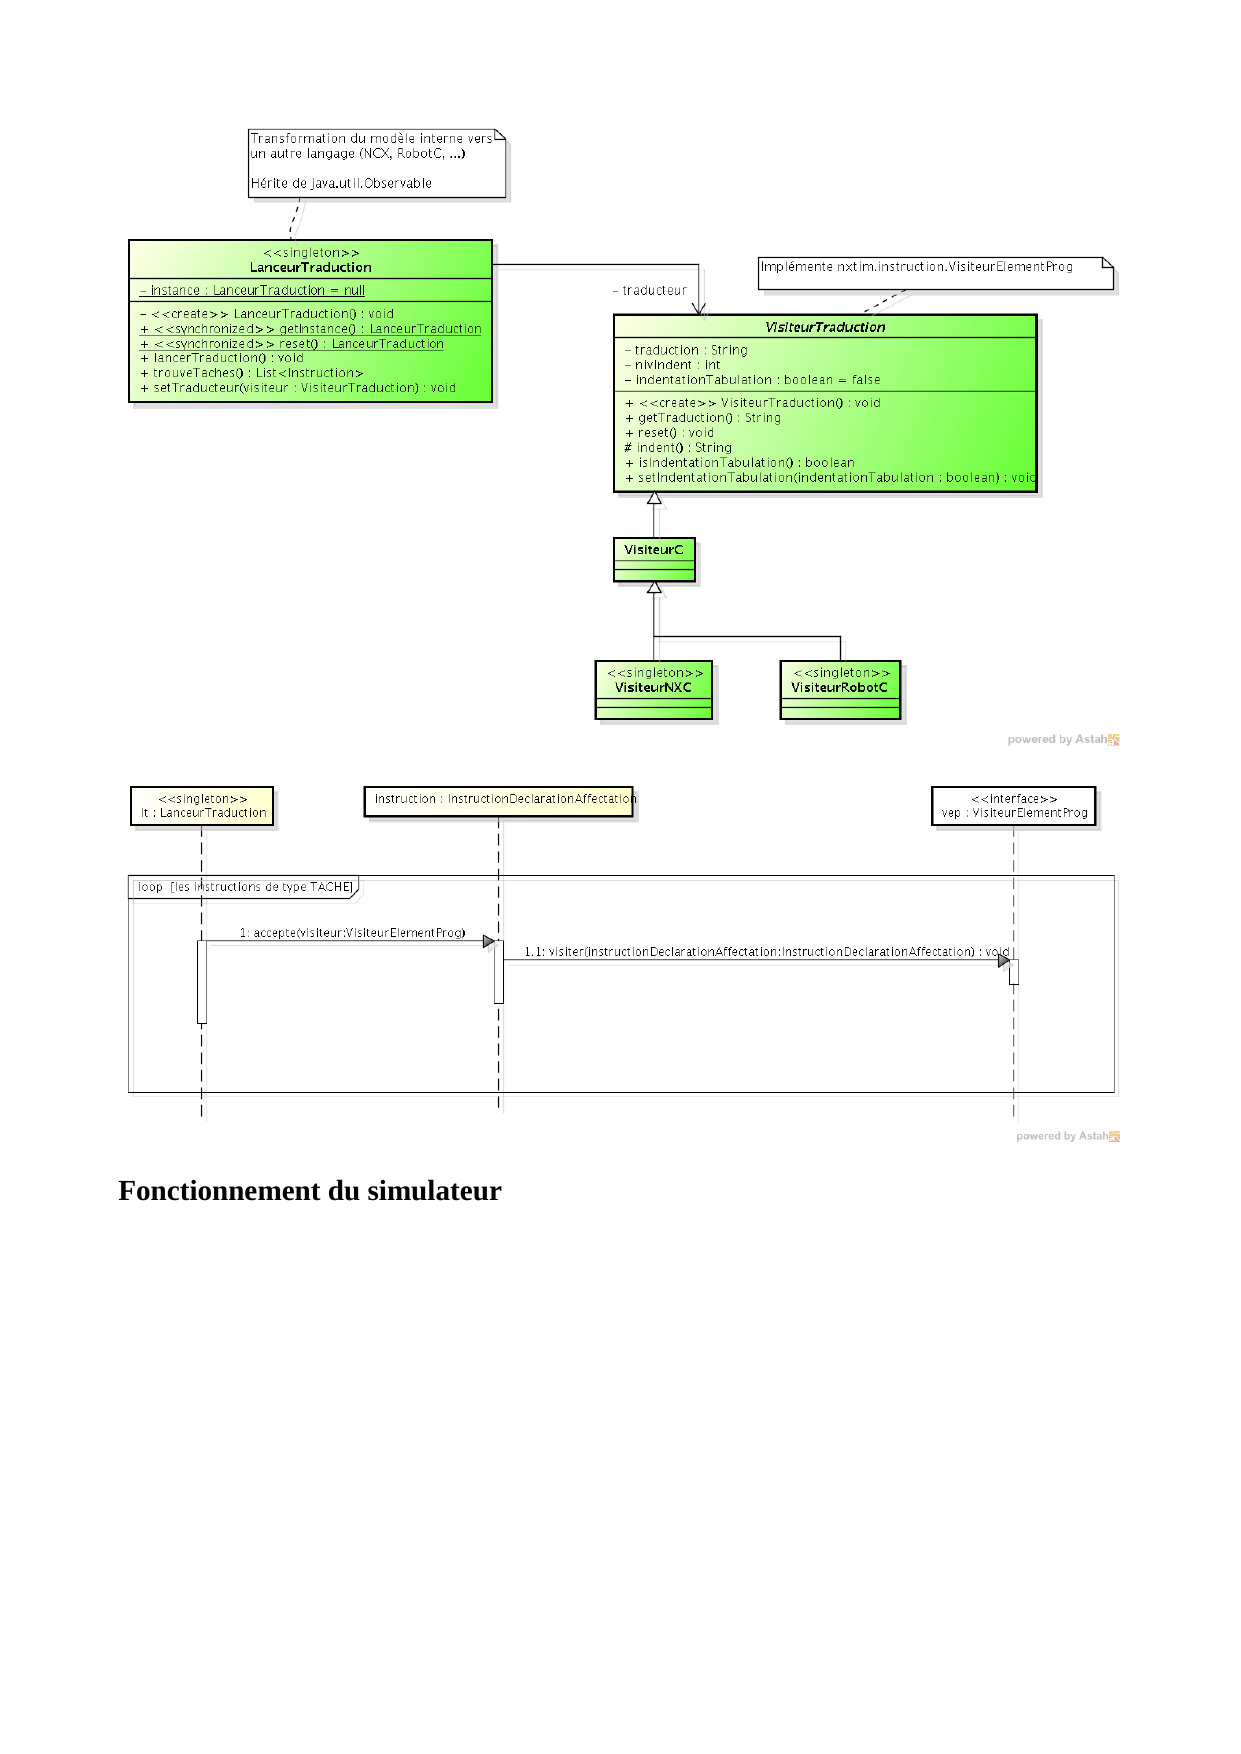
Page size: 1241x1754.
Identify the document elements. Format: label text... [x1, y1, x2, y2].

picture [118, 777, 1123, 1145]
text Fonctionnement du simulateur [118, 1173, 1122, 1207]
picture [118, 118, 1123, 749]
